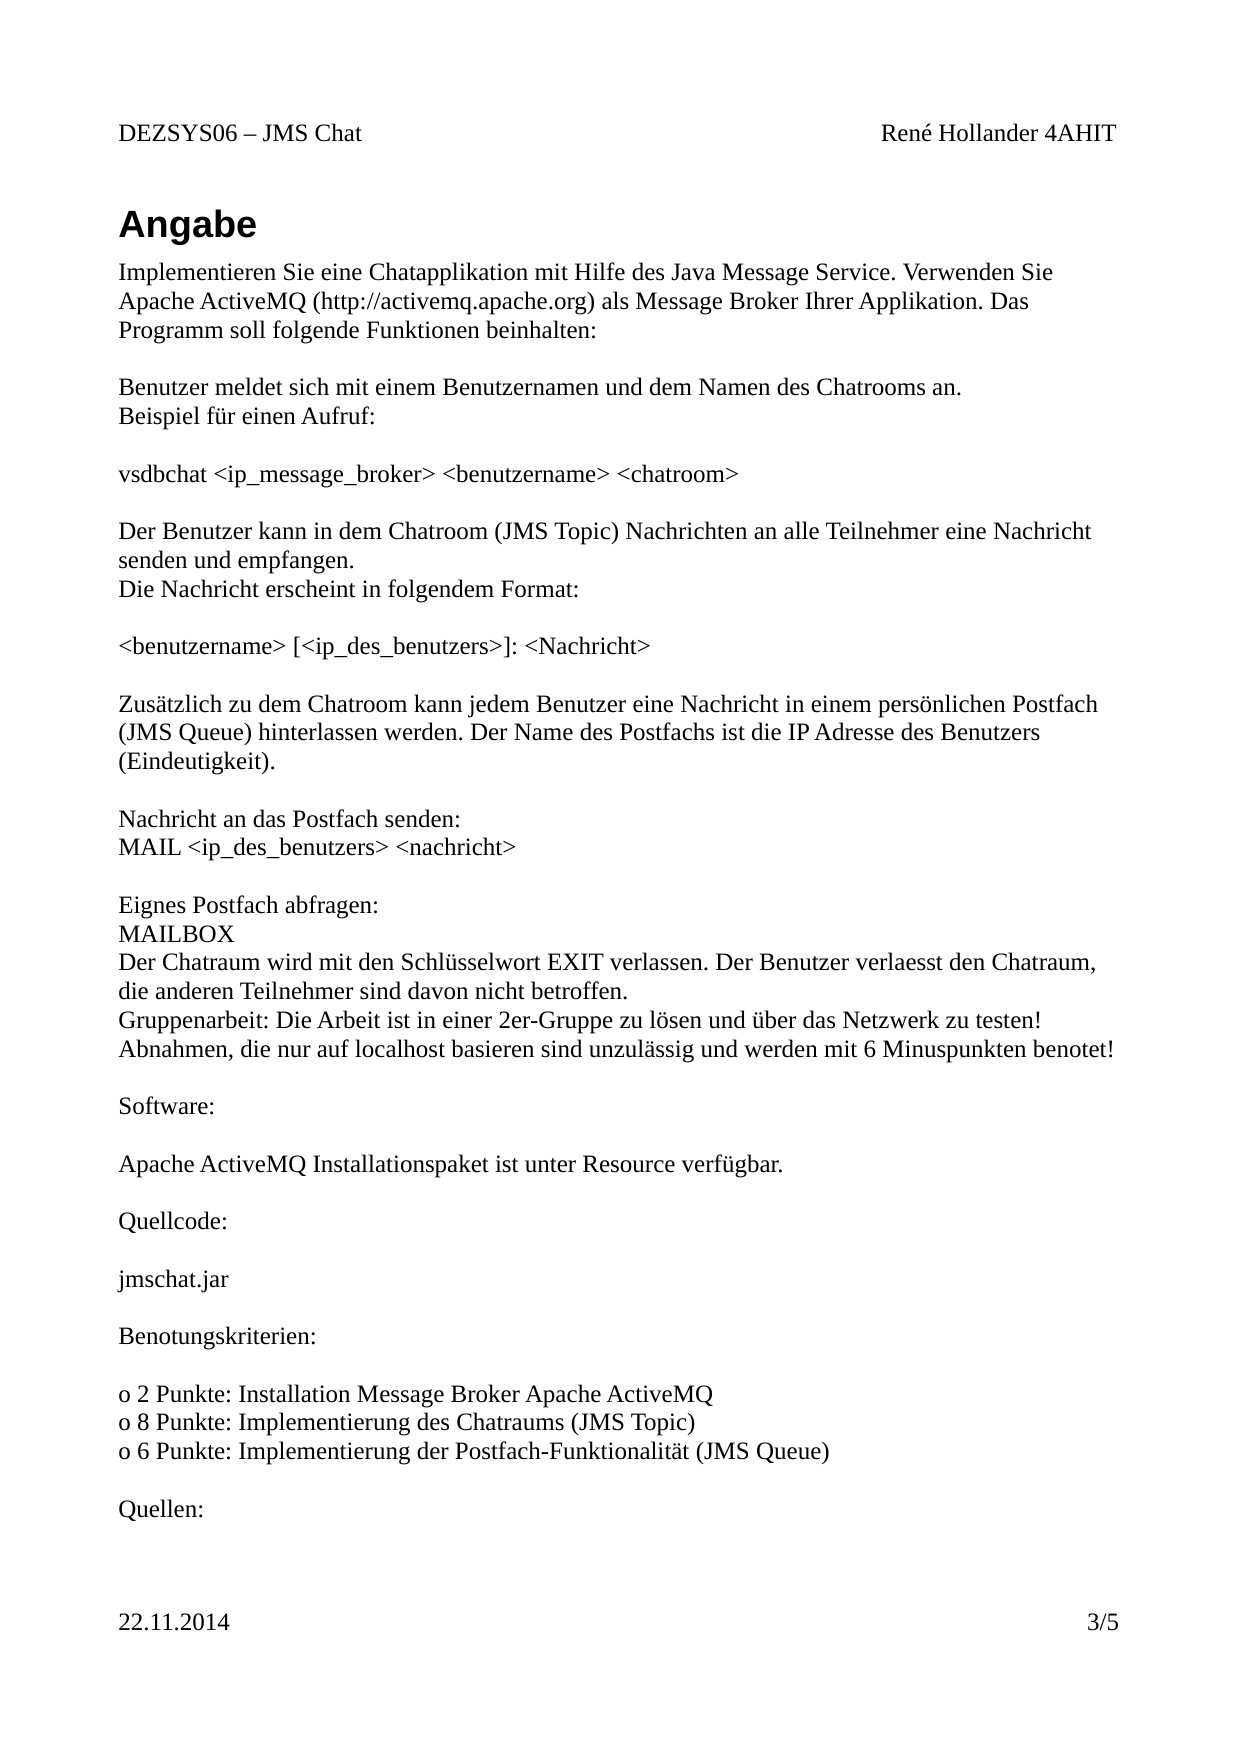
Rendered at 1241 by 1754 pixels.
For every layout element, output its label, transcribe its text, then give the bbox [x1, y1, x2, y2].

text <benutzername> [<ip_des_benutzers>]: <Nachricht> [118, 631, 1122, 660]
text Zusätzlich zu dem Chatroom kann jedem Benutzer eine Nachricht in einem persönlichen Postfach (JMS Queue) hinterlassen werden. Der Name des Postfachs ist die IP Adresse des Benutzers (Eindeutigkeit). [118, 689, 1122, 775]
text vsdbchat <ip_message_broker> <benutzername> <chatroom> [118, 459, 1122, 487]
text o 2 Punkte: Installation Message Broker Apache ActiveMQ [118, 1379, 1122, 1407]
text MAILBOX [118, 919, 1122, 947]
text Nachricht an das Postfach senden: [118, 804, 1122, 832]
text Eignes Postfach abfragen: [118, 890, 1122, 919]
text o 8 Punkte: Implementierung des Chatraums (JMS Topic) [118, 1407, 1122, 1436]
text Gruppenarbeit: Die Arbeit ist in einer 2er-Gruppe zu lösen und über das Netzwerk zu testen! Abnahmen, die nur auf localhost basieren sind unzulässig und werden mit 6 Minuspunkten benotet! [118, 1005, 1122, 1062]
text Benutzer meldet sich mit einem Benutzernamen und dem Namen des Chatrooms an. [118, 372, 1122, 401]
text jmschat.jar [118, 1264, 1122, 1292]
text MAIL <ip_des_benutzers> <nachricht> [118, 832, 1122, 861]
text Software: [118, 1091, 1122, 1120]
text o 6 Punkte: Implementierung der Postfach-Funktionalität (JMS Queue) [118, 1436, 1122, 1465]
text Benotungskriterien: [118, 1321, 1122, 1350]
text Die Nachricht erscheint in folgendem Format: [118, 574, 1122, 602]
text Implementieren Sie eine Chatapplikation mit Hilfe des Java Message Service. Verwenden Sie Apache ActiveMQ (http://activemq.apache.org) als Message Broker Ihrer Applikation. Das Programm soll folgende Funktionen beinhalten: [118, 257, 1122, 344]
subtitle Angabe [118, 201, 1122, 245]
text Apache ActiveMQ Installationspaket ist unter Resource verfügbar. [118, 1149, 1122, 1177]
text Quellen: [118, 1494, 1122, 1522]
text Beispiel für einen Aufruf: [118, 401, 1122, 430]
text Quellcode: [118, 1206, 1122, 1235]
text Der Benutzer kann in dem Chatroom (JMS Topic) Nachrichten an alle Teilnehmer eine Nachricht senden und empfangen. [118, 516, 1122, 574]
text Der Chatraum wird mit den Schlüsselwort EXIT verlassen. Der Benutzer verlaesst den Chatraum, die anderen Teilnehmer sind davon nicht betroffen. [118, 947, 1122, 1005]
